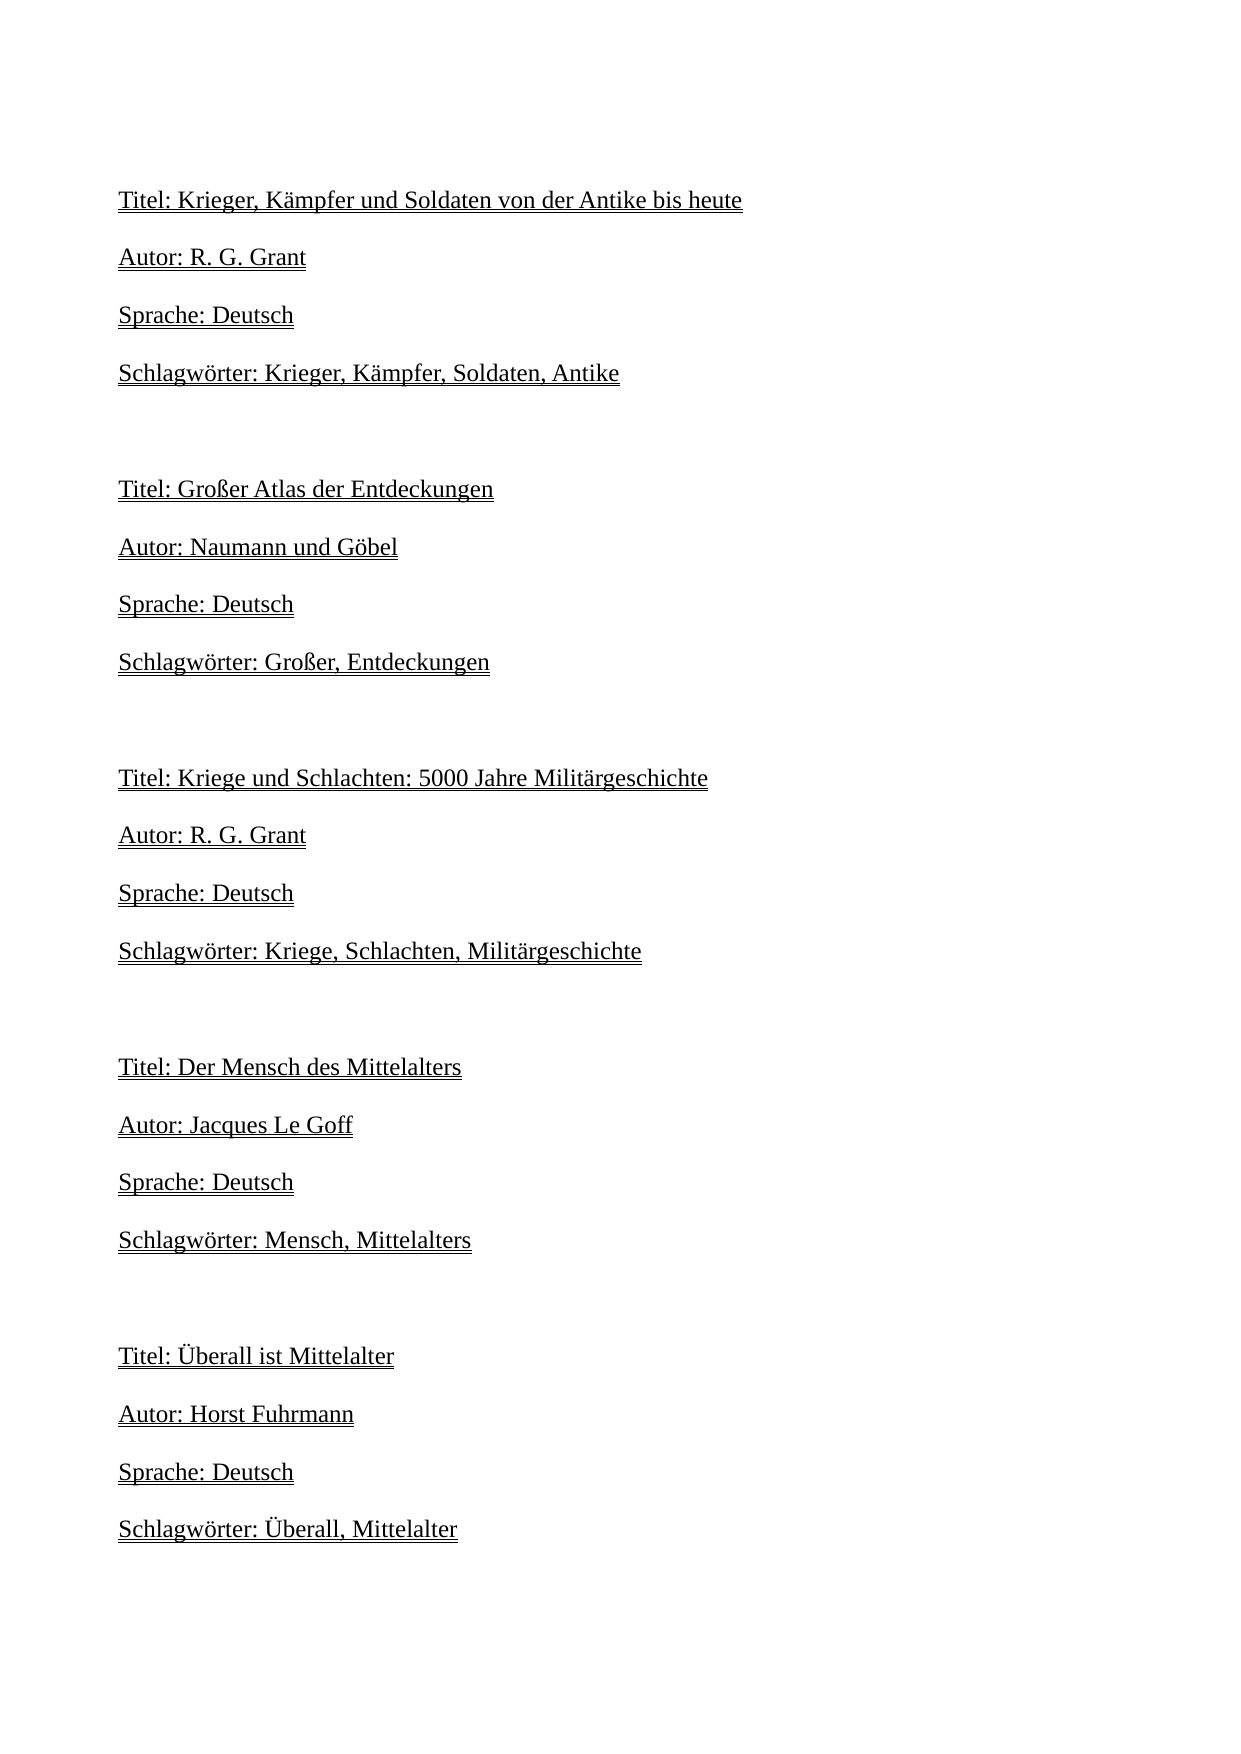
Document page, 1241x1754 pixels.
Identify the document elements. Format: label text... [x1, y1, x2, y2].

text Schlagwörter: Mensch, Mittelalters [118, 1217, 1122, 1254]
text Sprache: Deutsch [118, 581, 1122, 618]
text Titel: Krieger, Kämpfer und Soldaten von der Antike bis heute [118, 176, 1122, 213]
text Titel: Überall ist Mittelalter [118, 1332, 1122, 1370]
text Autor: R. G. Grant [118, 812, 1122, 849]
text Sprache: Deutsch [118, 292, 1122, 329]
text Sprache: Deutsch [118, 1159, 1122, 1196]
text Schlagwörter: Großer, Entdeckungen [118, 638, 1122, 676]
text Autor: Naumann und Göbel [118, 523, 1122, 560]
text Sprache: Deutsch [118, 870, 1122, 907]
text Titel: Der Mensch des Mittelalters [118, 1043, 1122, 1081]
text Schlagwörter: Überall, Mittelalter [118, 1506, 1122, 1543]
text Schlagwörter: Kriege, Schlachten, Militärgeschichte [118, 927, 1122, 965]
text Autor: Horst Fuhrmann [118, 1390, 1122, 1427]
text Schlagwörter: Krieger, Kämpfer, Soldaten, Antike [118, 349, 1122, 387]
text Autor: R. G. Grant [118, 234, 1122, 271]
text Titel: Kriege und Schlachten: 5000 Jahre Militärgeschichte [118, 754, 1122, 792]
text Autor: Jacques Le Goff [118, 1101, 1122, 1138]
text Titel: Großer Atlas der Entdeckungen [118, 465, 1122, 502]
text Sprache: Deutsch [118, 1448, 1122, 1485]
